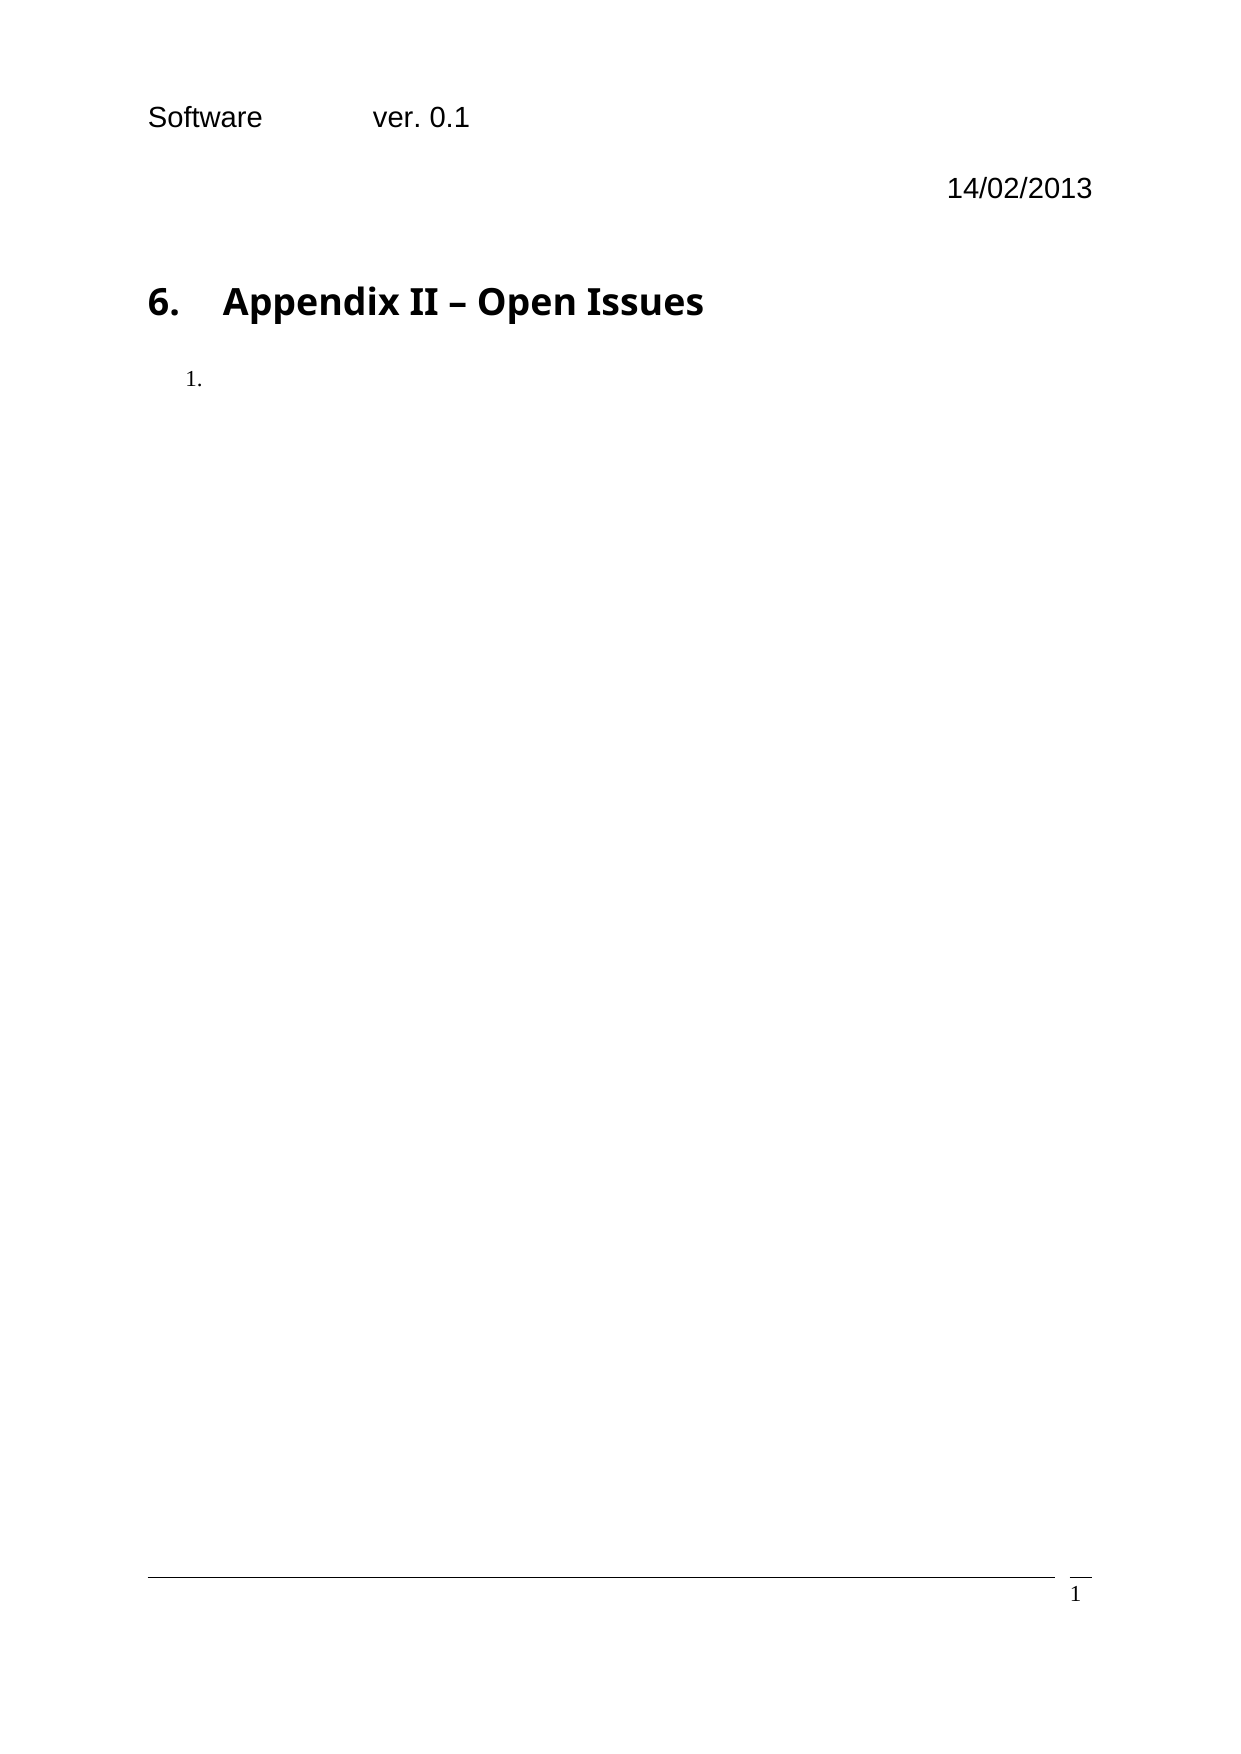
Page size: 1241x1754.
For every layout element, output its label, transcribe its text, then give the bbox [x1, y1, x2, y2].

subtitle Appendix II – Open Issues [148, 276, 1092, 327]
